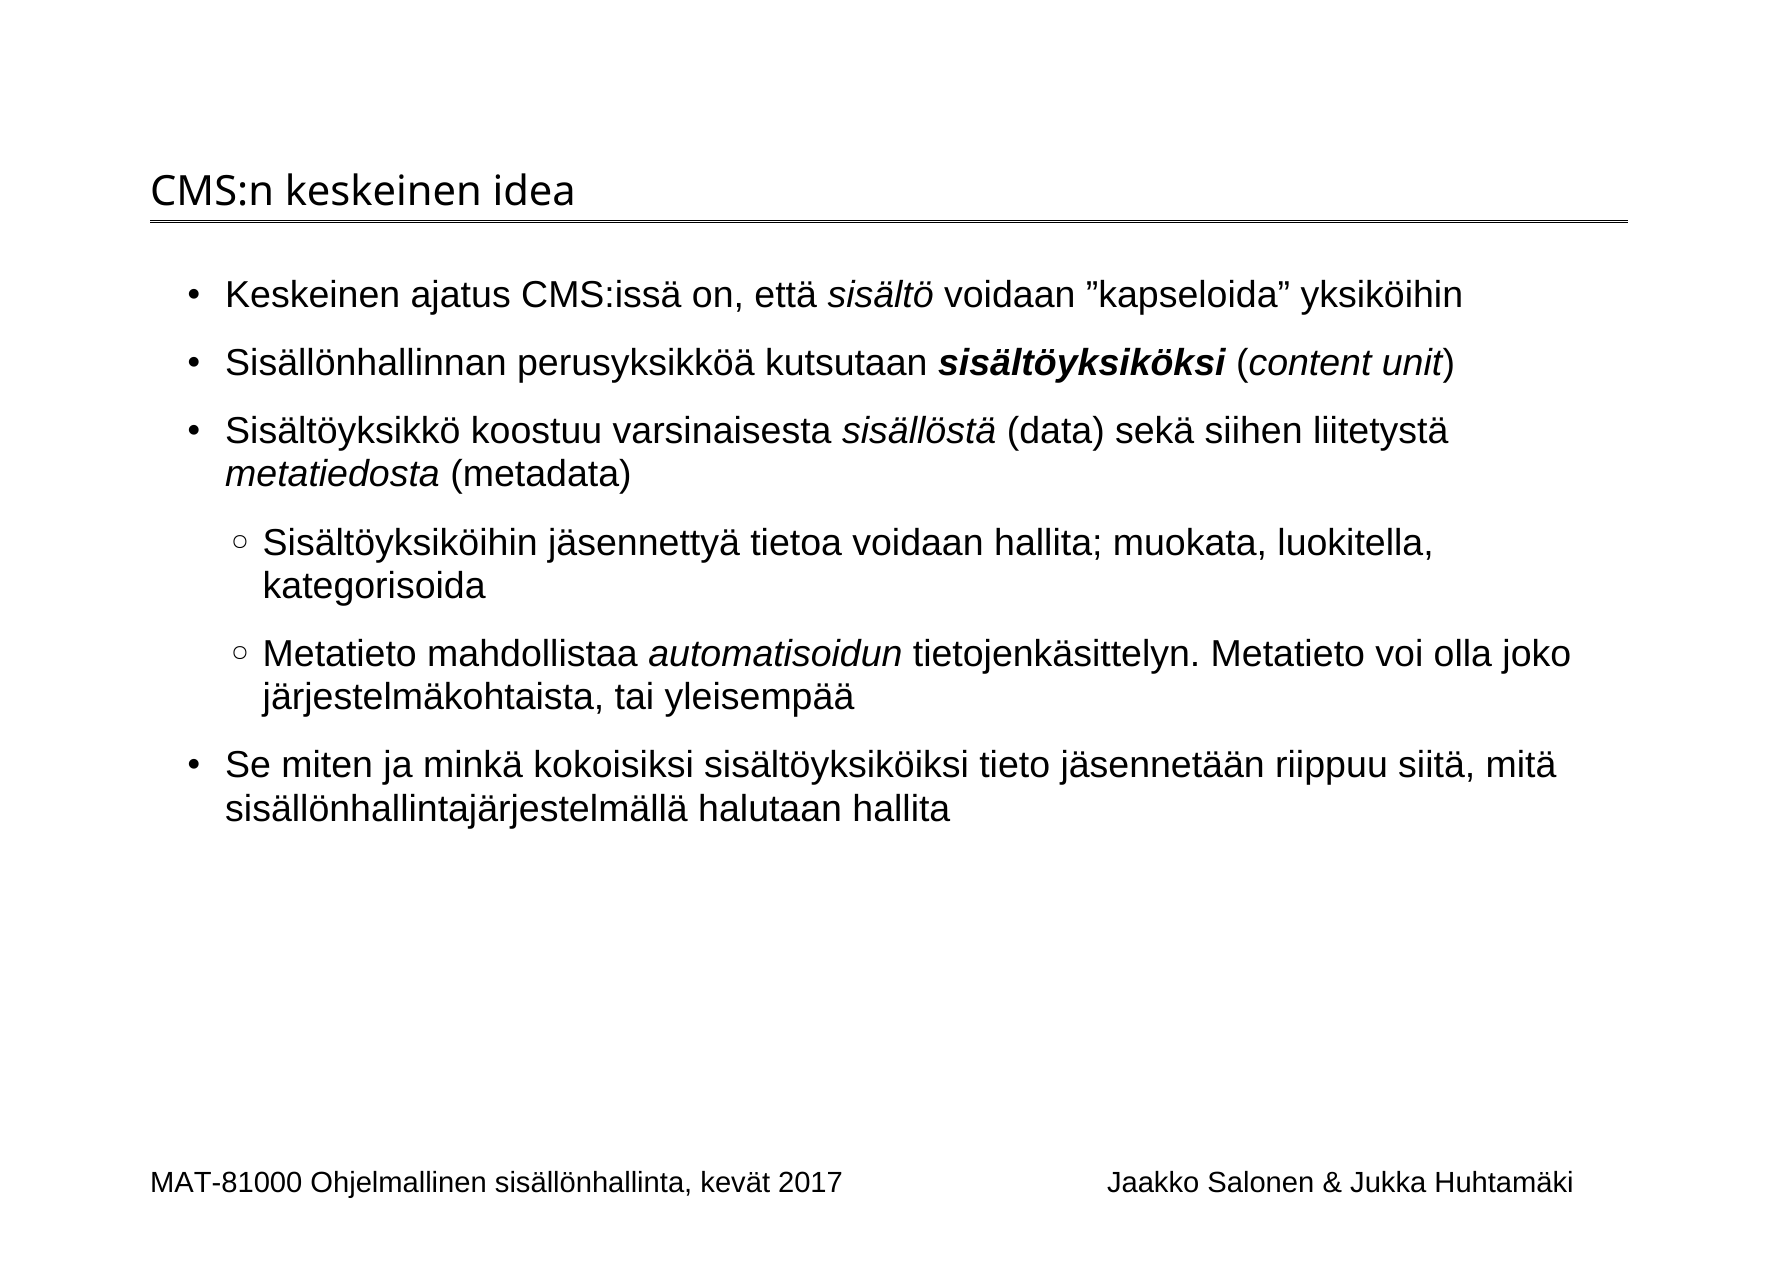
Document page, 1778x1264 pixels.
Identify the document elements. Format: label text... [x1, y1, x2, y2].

list Se miten ja minkä kokoisiksi sisältöyksiköiksi tieto jäsennetään riippuu siitä, mitä sisällönhallintajärjestelmällä halutaan hallita [187, 742, 1628, 829]
list Metatieto mahdollistaa automatisoidun tietojenkäsittelyn. Metatieto voi olla joko järjestelmäkohtaista, tai yleisempää [225, 631, 1628, 717]
subtitle CMS:n keskeinen idea [150, 161, 1628, 220]
list Sisältöyksiköihin jäsennettyä tietoa voidaan hallita; muokata, luokitella, kategorisoida [225, 520, 1628, 606]
list Sisältöyksikkö koostuu varsinaisesta sisällöstä (data) sekä siihen liitetystä metatiedosta (metadata) [187, 408, 1628, 495]
list Keskeinen ajatus CMS:issä on, että sisältö voidaan ”kapseloida” yksiköihin [187, 272, 1628, 315]
list Sisällönhallinnan perusyksikköä kutsutaan sisältöyksiköksi (content unit) [187, 340, 1628, 383]
